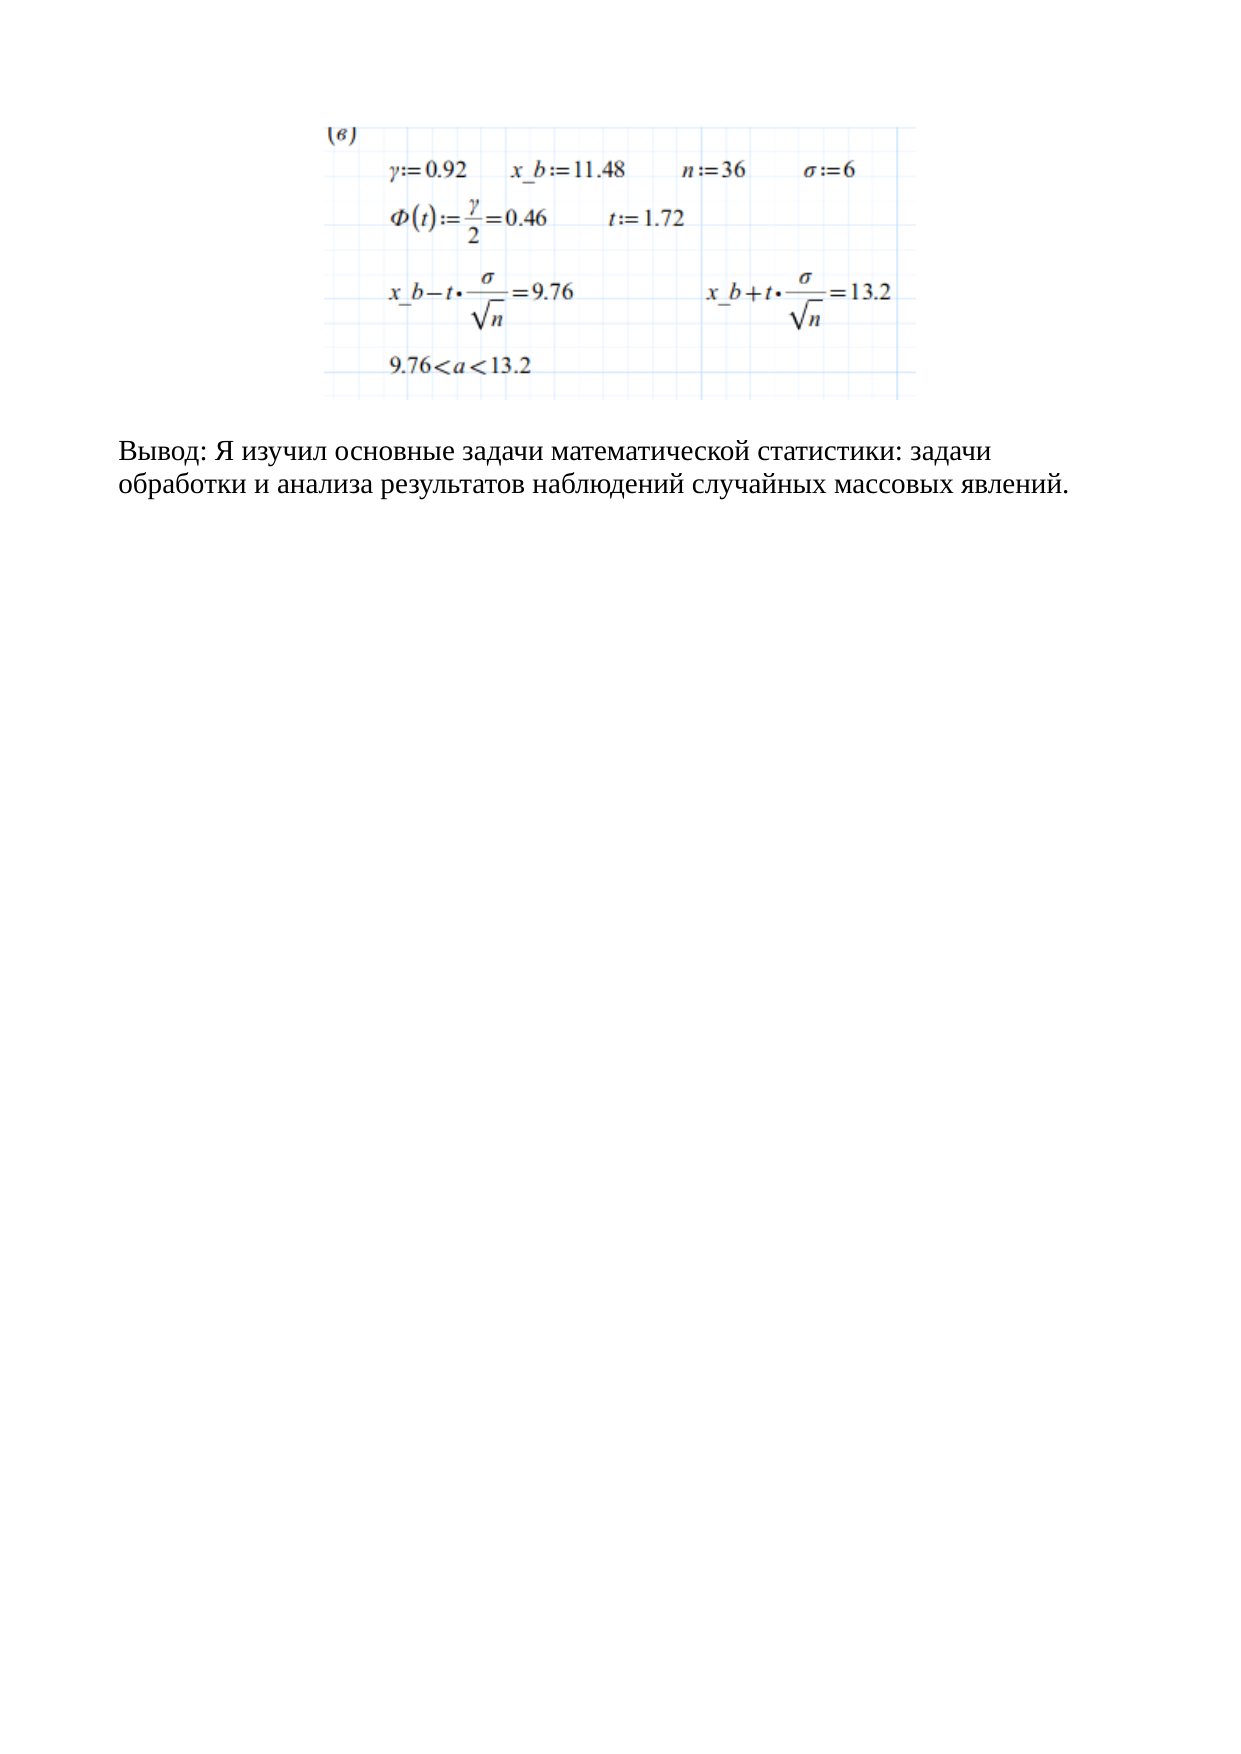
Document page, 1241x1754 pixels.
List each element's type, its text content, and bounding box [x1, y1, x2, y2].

text Вывод: Я изучил основные задачи математической статистики: задачи обработки и анализа результатов наблюдений случайных массовых явлений. [118, 433, 1122, 500]
picture [324, 118, 917, 400]
